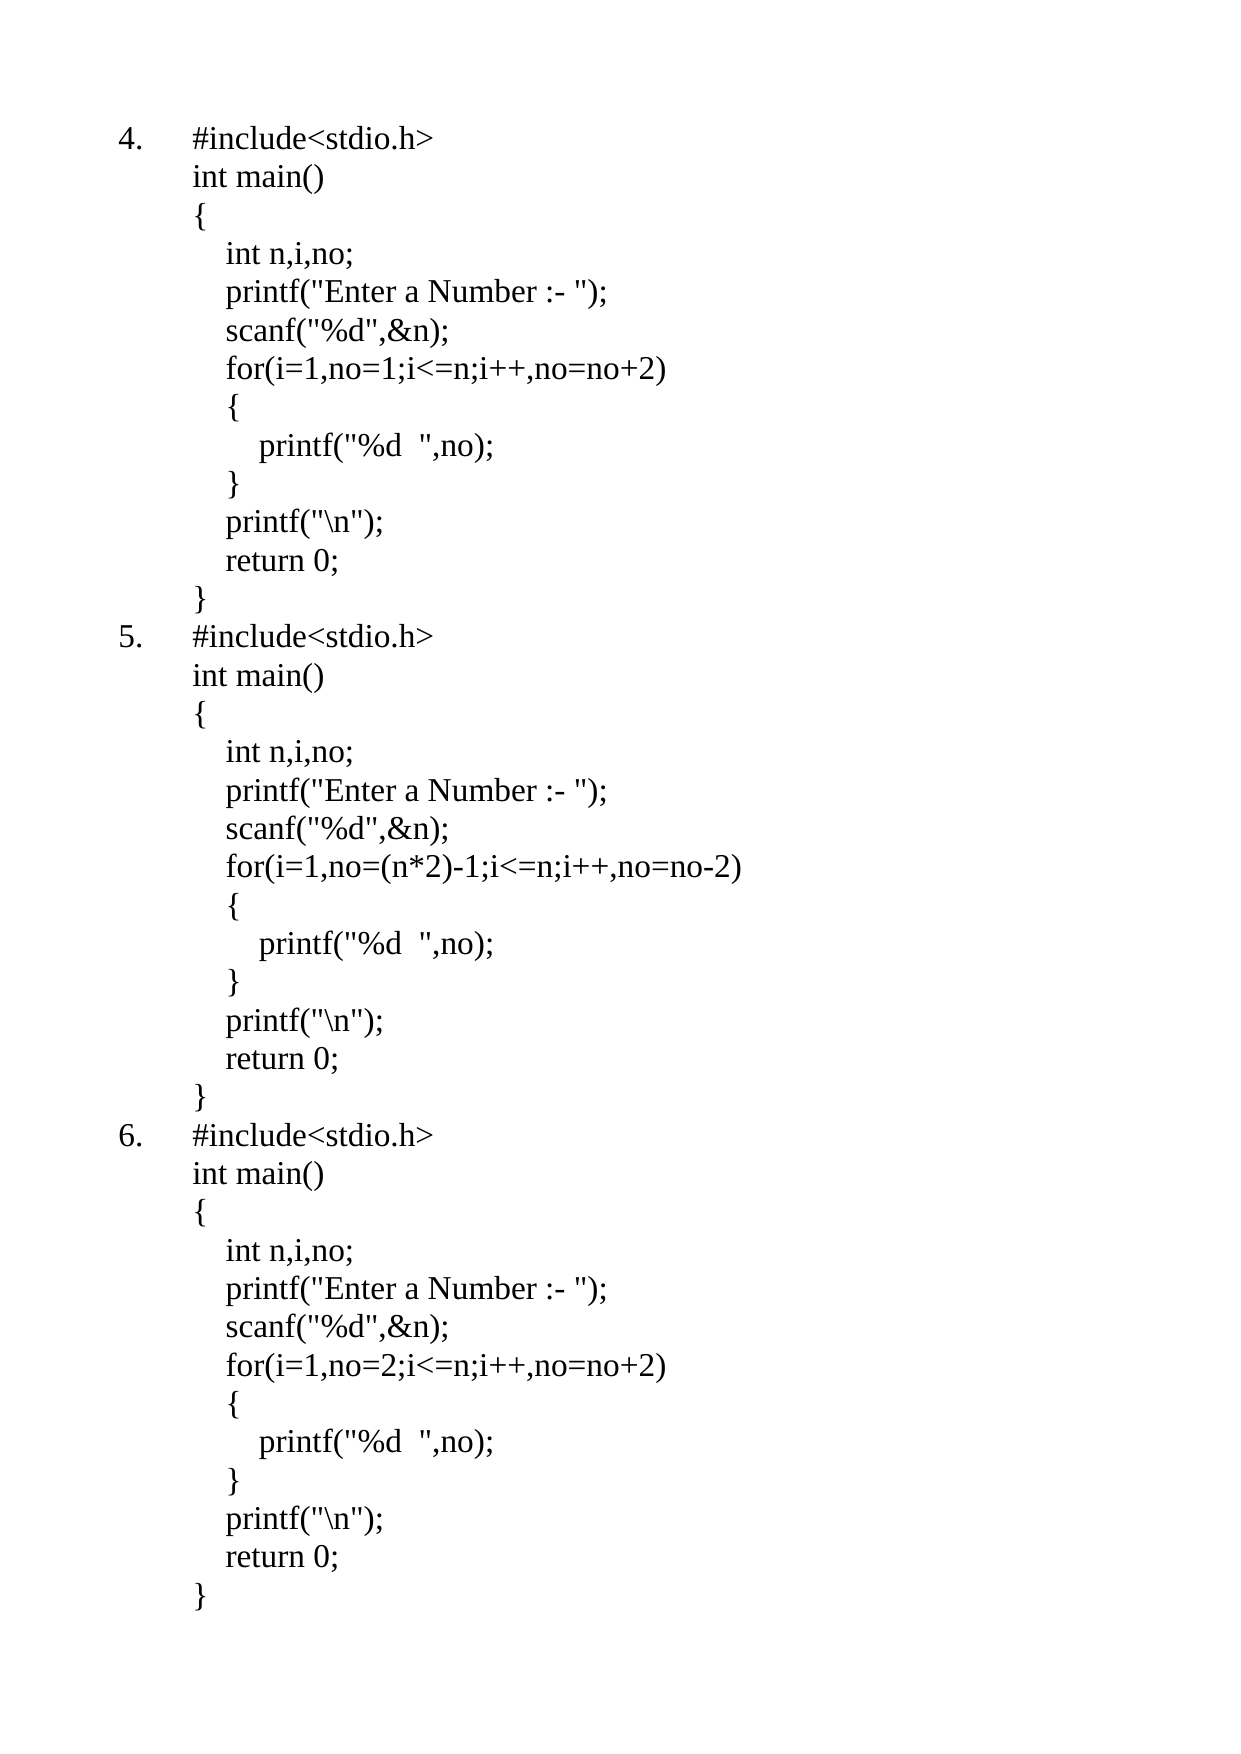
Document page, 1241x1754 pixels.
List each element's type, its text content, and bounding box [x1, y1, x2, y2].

text scanf("%d",&n); [118, 1306, 1122, 1345]
text printf("%d ",no); [118, 1421, 1122, 1460]
text int n,i,no; [118, 731, 1122, 770]
text printf("%d ",no); [118, 923, 1122, 961]
text return 0; [118, 540, 1122, 578]
text } [118, 1460, 1122, 1498]
text } [118, 578, 1122, 616]
text { [118, 1191, 1122, 1230]
text scanf("%d",&n); [118, 808, 1122, 846]
text printf("Enter a Number :- "); [118, 271, 1122, 310]
text printf("\n"); [118, 1498, 1122, 1536]
text for(i=1,no=2;i<=n;i++,no=no+2) [118, 1345, 1122, 1383]
text { [118, 885, 1122, 923]
text for(i=1,no=1;i<=n;i++,no=no+2) [118, 348, 1122, 386]
text { [118, 693, 1122, 731]
text { [118, 1383, 1122, 1421]
text { [118, 195, 1122, 233]
text for(i=1,no=(n*2)-1;i<=n;i++,no=no-2) [118, 846, 1122, 885]
text int n,i,no; [118, 1230, 1122, 1268]
text 4. #include<stdio.h> [118, 118, 1122, 156]
text } [118, 463, 1122, 501]
text { [118, 386, 1122, 425]
text int n,i,no; [118, 233, 1122, 271]
text int main() [118, 1153, 1122, 1191]
text printf("%d ",no); [118, 425, 1122, 463]
text scanf("%d",&n); [118, 310, 1122, 348]
text printf("\n"); [118, 501, 1122, 540]
text printf("\n"); [118, 1000, 1122, 1038]
text return 0; [118, 1536, 1122, 1575]
text return 0; [118, 1038, 1122, 1076]
text 6. #include<stdio.h> [118, 1115, 1122, 1153]
text int main() [118, 156, 1122, 195]
text } [118, 1575, 1122, 1613]
text } [118, 961, 1122, 1000]
text printf("Enter a Number :- "); [118, 1268, 1122, 1306]
text 5. #include<stdio.h> [118, 616, 1122, 655]
text printf("Enter a Number :- "); [118, 770, 1122, 808]
text } [118, 1076, 1122, 1115]
text int main() [118, 655, 1122, 693]
